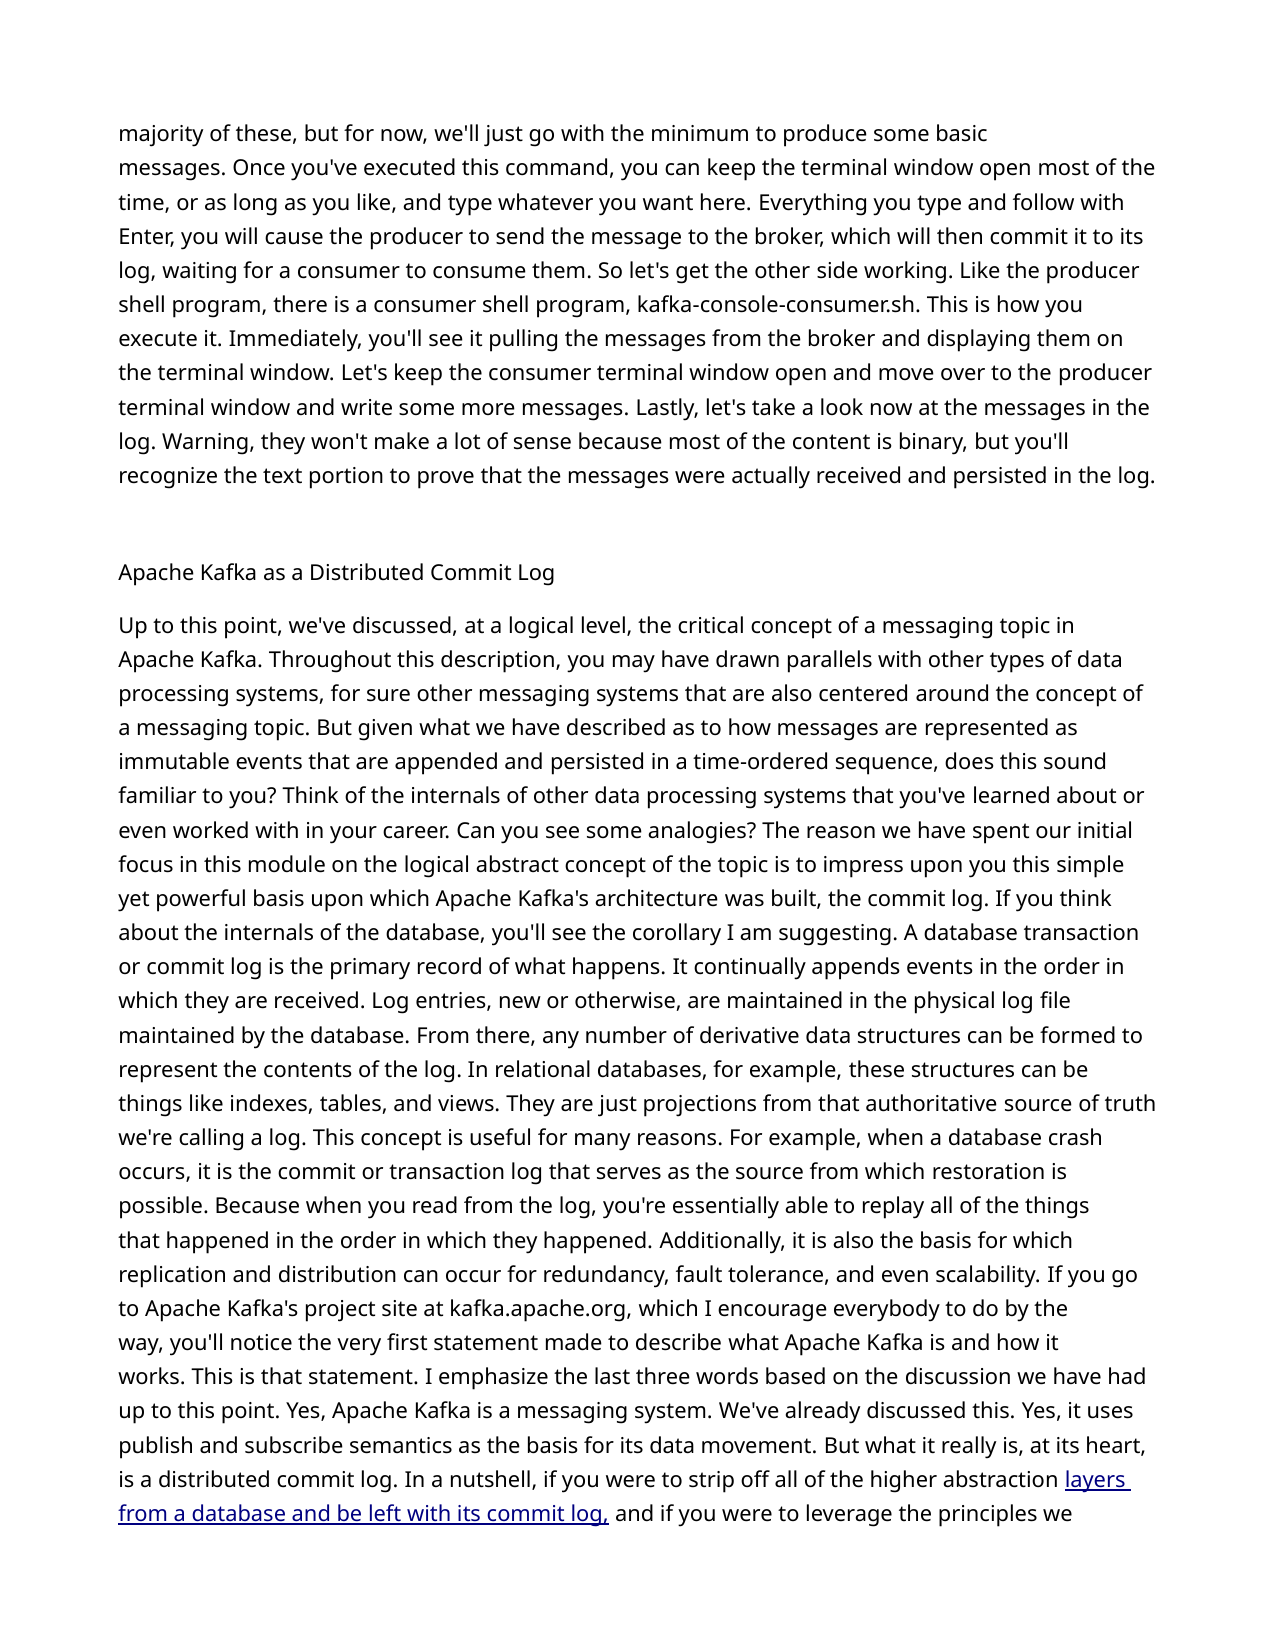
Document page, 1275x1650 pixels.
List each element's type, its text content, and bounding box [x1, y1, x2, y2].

subtitle Apache Kafka as a Distributed Commit Log [118, 556, 1157, 586]
text majority of these, but for now, we'll just go with the minimum to produce some basic messages. Once you've executed this command, you can keep the terminal window open most of the time, or as long as you like, and type whatever you want here. Everything you type and follow with Enter, you will cause the producer to send the message to the broker, which will then commit it to its log, waiting for a consumer to consume them. So let's get the other side working. Like the producer shell program, there is a consumer shell program, kafka‑console‑consumer.sh. This is how you execute it. Immediately, you'll see it pulling the messages from the broker and displaying them on the terminal window. Let's keep the consumer terminal window open and move over to the producer terminal window and write some more messages. Lastly, let's take a look now at the messages in the log. Warning, they won't make a lot of sense because most of the content is binary, but you'll recognize the text portion to prove that the messages were actually received and persisted in the log. [118, 118, 1157, 489]
text Up to this point, we've discussed, at a logical level, the critical concept of a messaging topic in Apache Kafka. Throughout this description, you may have drawn parallels with other types of data processing systems, for sure other messaging systems that are also centered around the concept of a messaging topic. But given what we have described as to how messages are represented as immutable events that are appended and persisted in a time‑ordered sequence, does this sound familiar to you? Think of the internals of other data processing systems that you've learned about or even worked with in your career. Can you see some analogies? The reason we have spent our initial focus in this module on the logical abstract concept of the topic is to impress upon you this simple yet powerful basis upon which Apache Kafka's architecture was built, the commit log. If you think about the internals of the database, you'll see the corollary I am suggesting. A database transaction or commit log is the primary record of what happens. It continually appends events in the order in which they are received. Log entries, new or otherwise, are maintained in the physical log file maintained by the database. From there, any number of derivative data structures can be formed to represent the contents of the log. In relational databases, for example, these structures can be things like indexes, tables, and views. They are just projections from that authoritative source of truth we're calling a log. This concept is useful for many reasons. For example, when a database crash occurs, it is the commit or transaction log that serves as the source from which restoration is possible. Because when you read from the log, you're essentially able to replay all of the things that happened in the order in which they happened. Additionally, it is also the basis for which replication and distribution can occur for redundancy, fault tolerance, and even scalability. If you go to Apache Kafka's project site at kafka.apache.org, which I encourage everybody to do by the way, you'll notice the very first statement made to describe what Apache Kafka is and how it works. This is that statement. I emphasize the last three words based on the discussion we have had up to this point. Yes, Apache Kafka is a messaging system. We've already discussed this. Yes, it uses publish and subscribe semantics as the basis for its data movement. But what it really is, at its heart, is a distributed commit log. In a nutshell, if you were to strip off all of the higher abstraction layers from a database and be left with its commit log, and if you were to leverage the principles we [118, 610, 1157, 1528]
